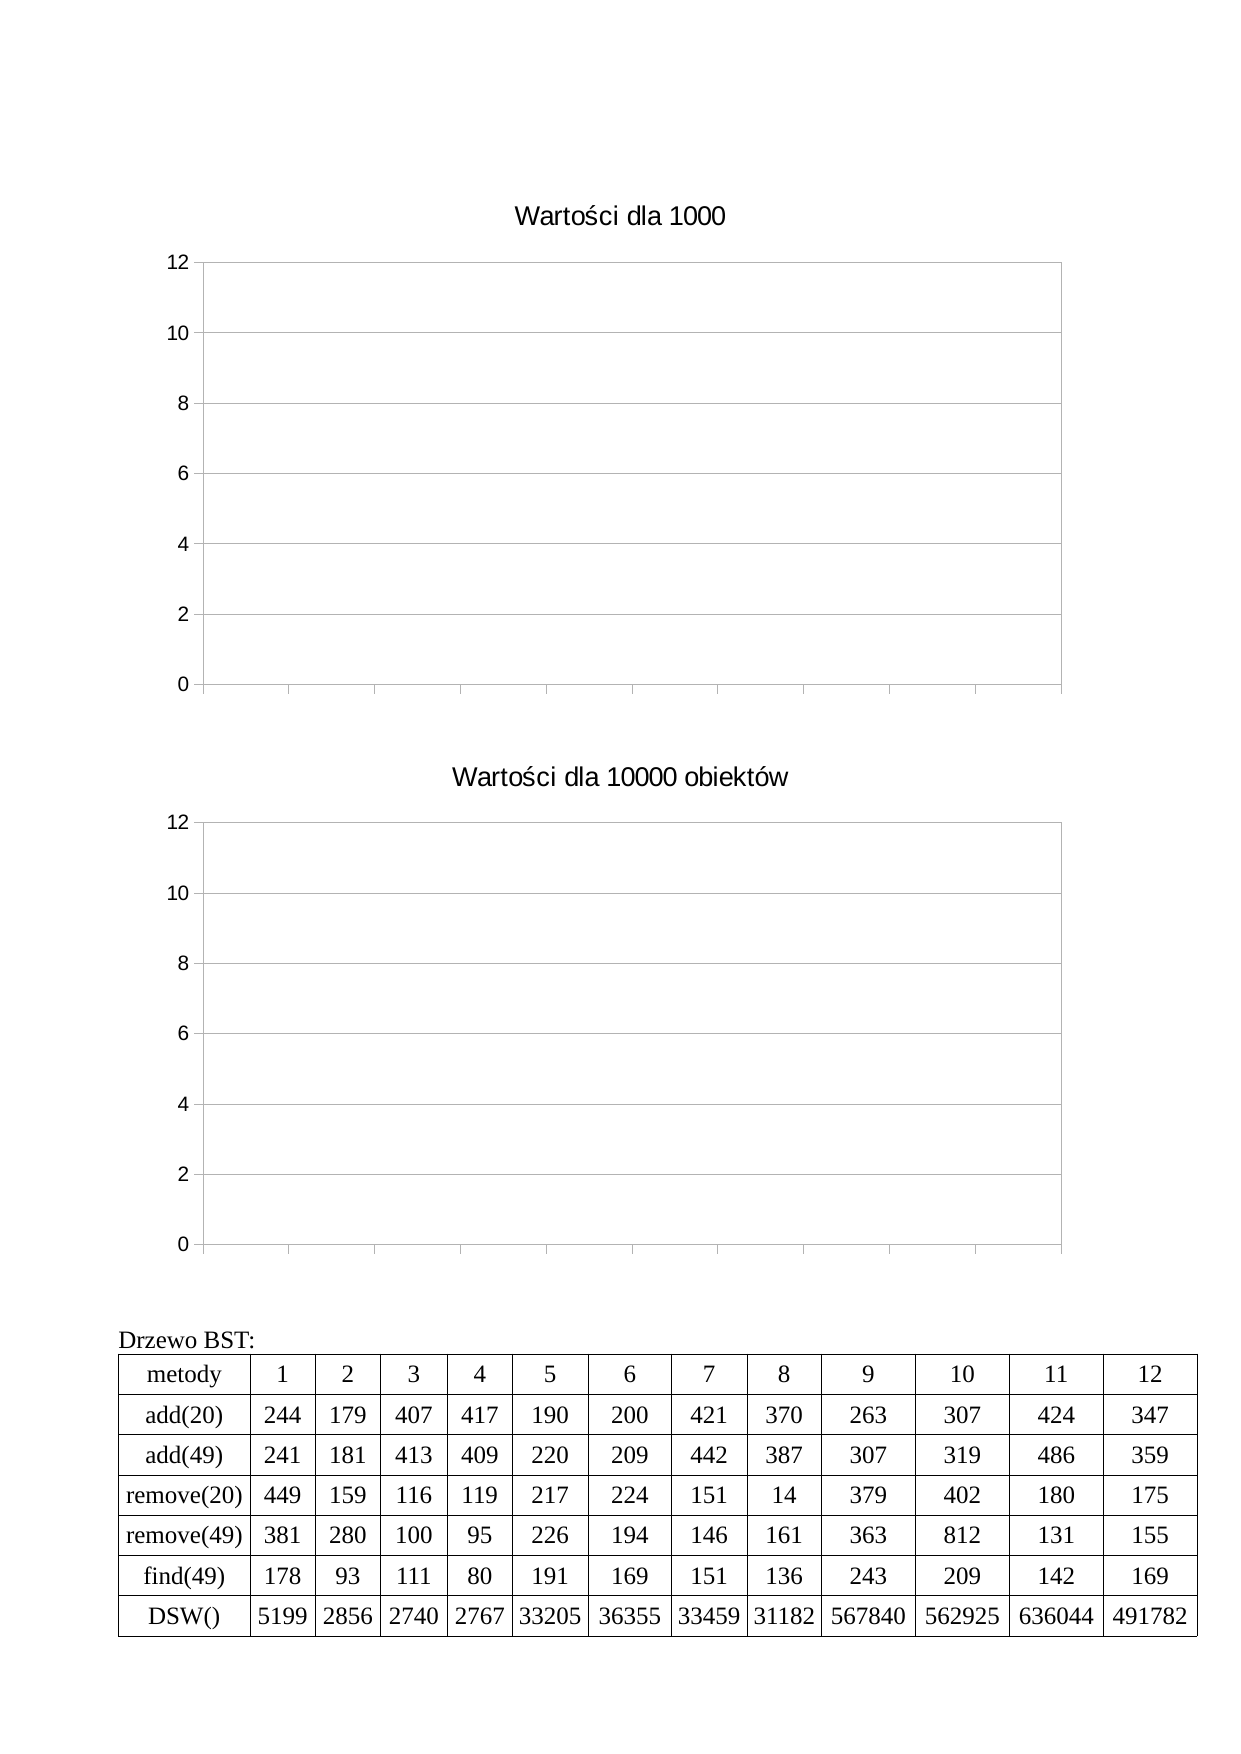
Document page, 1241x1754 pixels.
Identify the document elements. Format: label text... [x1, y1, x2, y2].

table_cell DSW() [119, 1596, 250, 1636]
table_header 8 [748, 1355, 821, 1394]
table_header 11 [1010, 1355, 1103, 1394]
table_cell 2856 [316, 1596, 380, 1636]
table_cell 409 [448, 1435, 512, 1474]
table_cell 280 [316, 1516, 380, 1555]
table_cell 161 [748, 1516, 821, 1555]
table_cell 567840 [822, 1596, 915, 1636]
table_cell 151 [672, 1476, 747, 1515]
table_cell 36355 [589, 1596, 671, 1636]
table_cell remove(49) [119, 1516, 250, 1555]
table_cell 307 [822, 1435, 915, 1474]
table_cell 387 [748, 1435, 821, 1474]
table_cell 194 [589, 1516, 671, 1555]
table_header 6 [589, 1355, 671, 1394]
table_cell 562925 [916, 1596, 1009, 1636]
table_cell 209 [589, 1435, 671, 1474]
table_cell 169 [1104, 1556, 1197, 1595]
table_cell 241 [251, 1435, 315, 1474]
table_cell 191 [513, 1556, 588, 1595]
table_cell 224 [589, 1476, 671, 1515]
table_cell 263 [822, 1395, 915, 1434]
table_cell 169 [589, 1556, 671, 1595]
table_cell 402 [916, 1476, 1009, 1515]
table_cell 2740 [381, 1596, 447, 1636]
table_header 5 [513, 1355, 588, 1394]
table_cell 33459 [672, 1596, 747, 1636]
table_cell 178 [251, 1556, 315, 1595]
table_cell 100 [381, 1516, 447, 1555]
table_cell 449 [251, 1476, 315, 1515]
table_header metody [119, 1355, 250, 1394]
table_cell 307 [916, 1395, 1009, 1434]
table_cell 636044 [1010, 1596, 1103, 1636]
table_cell 190 [513, 1395, 588, 1434]
text Drzewo BST: [118, 1325, 1122, 1353]
table_cell 812 [916, 1516, 1009, 1555]
table_cell 80 [448, 1556, 512, 1595]
table_cell 421 [672, 1395, 747, 1434]
table_cell 119 [448, 1476, 512, 1515]
table_cell 381 [251, 1516, 315, 1555]
table_cell 5199 [251, 1596, 315, 1636]
table_cell 136 [748, 1556, 821, 1595]
table_cell 111 [381, 1556, 447, 1595]
table_cell 209 [916, 1556, 1009, 1595]
table_header 9 [822, 1355, 915, 1394]
table_cell 347 [1104, 1395, 1197, 1434]
table_cell add(20) [119, 1395, 250, 1434]
table_cell 359 [1104, 1435, 1197, 1474]
table_cell 363 [822, 1516, 915, 1555]
table_cell 491782 [1104, 1596, 1197, 1636]
table_cell 151 [672, 1556, 747, 1595]
table_cell 226 [513, 1516, 588, 1555]
table_cell remove(20) [119, 1476, 250, 1515]
table_cell 486 [1010, 1435, 1103, 1474]
table_cell 424 [1010, 1395, 1103, 1434]
table_cell 442 [672, 1435, 747, 1474]
table_cell 179 [316, 1395, 380, 1434]
table_cell 244 [251, 1395, 315, 1434]
table_cell 31182 [748, 1596, 821, 1636]
table_cell find(49) [119, 1556, 250, 1595]
table_cell add(49) [119, 1435, 250, 1474]
table_cell 95 [448, 1516, 512, 1555]
table_cell 217 [513, 1476, 588, 1515]
table_cell 370 [748, 1395, 821, 1434]
table_header 7 [672, 1355, 747, 1394]
table_cell 407 [381, 1395, 447, 1434]
table_header 12 [1104, 1355, 1197, 1394]
table_cell 142 [1010, 1556, 1103, 1595]
table_cell 379 [822, 1476, 915, 1515]
table_cell 417 [448, 1395, 512, 1434]
table_cell 2767 [448, 1596, 512, 1636]
table_cell 159 [316, 1476, 380, 1515]
table_cell 33205 [513, 1596, 588, 1636]
table_cell 243 [822, 1556, 915, 1595]
table_cell 116 [381, 1476, 447, 1515]
table_header 3 [381, 1355, 447, 1394]
table_cell 146 [672, 1516, 747, 1555]
table_cell 319 [916, 1435, 1009, 1474]
table_cell 93 [316, 1556, 380, 1595]
table_cell 155 [1104, 1516, 1197, 1555]
table_cell 131 [1010, 1516, 1103, 1555]
table_cell 220 [513, 1435, 588, 1474]
table_cell 14 [748, 1476, 821, 1515]
table_cell 413 [381, 1435, 447, 1474]
table_cell 181 [316, 1435, 380, 1474]
table_cell 175 [1104, 1476, 1197, 1515]
table_cell 200 [589, 1395, 671, 1434]
table_header 10 [916, 1355, 1009, 1394]
table_header 4 [448, 1355, 512, 1394]
table_cell 180 [1010, 1476, 1103, 1515]
table_header 1 [251, 1355, 315, 1394]
table_header 2 [316, 1355, 380, 1394]
